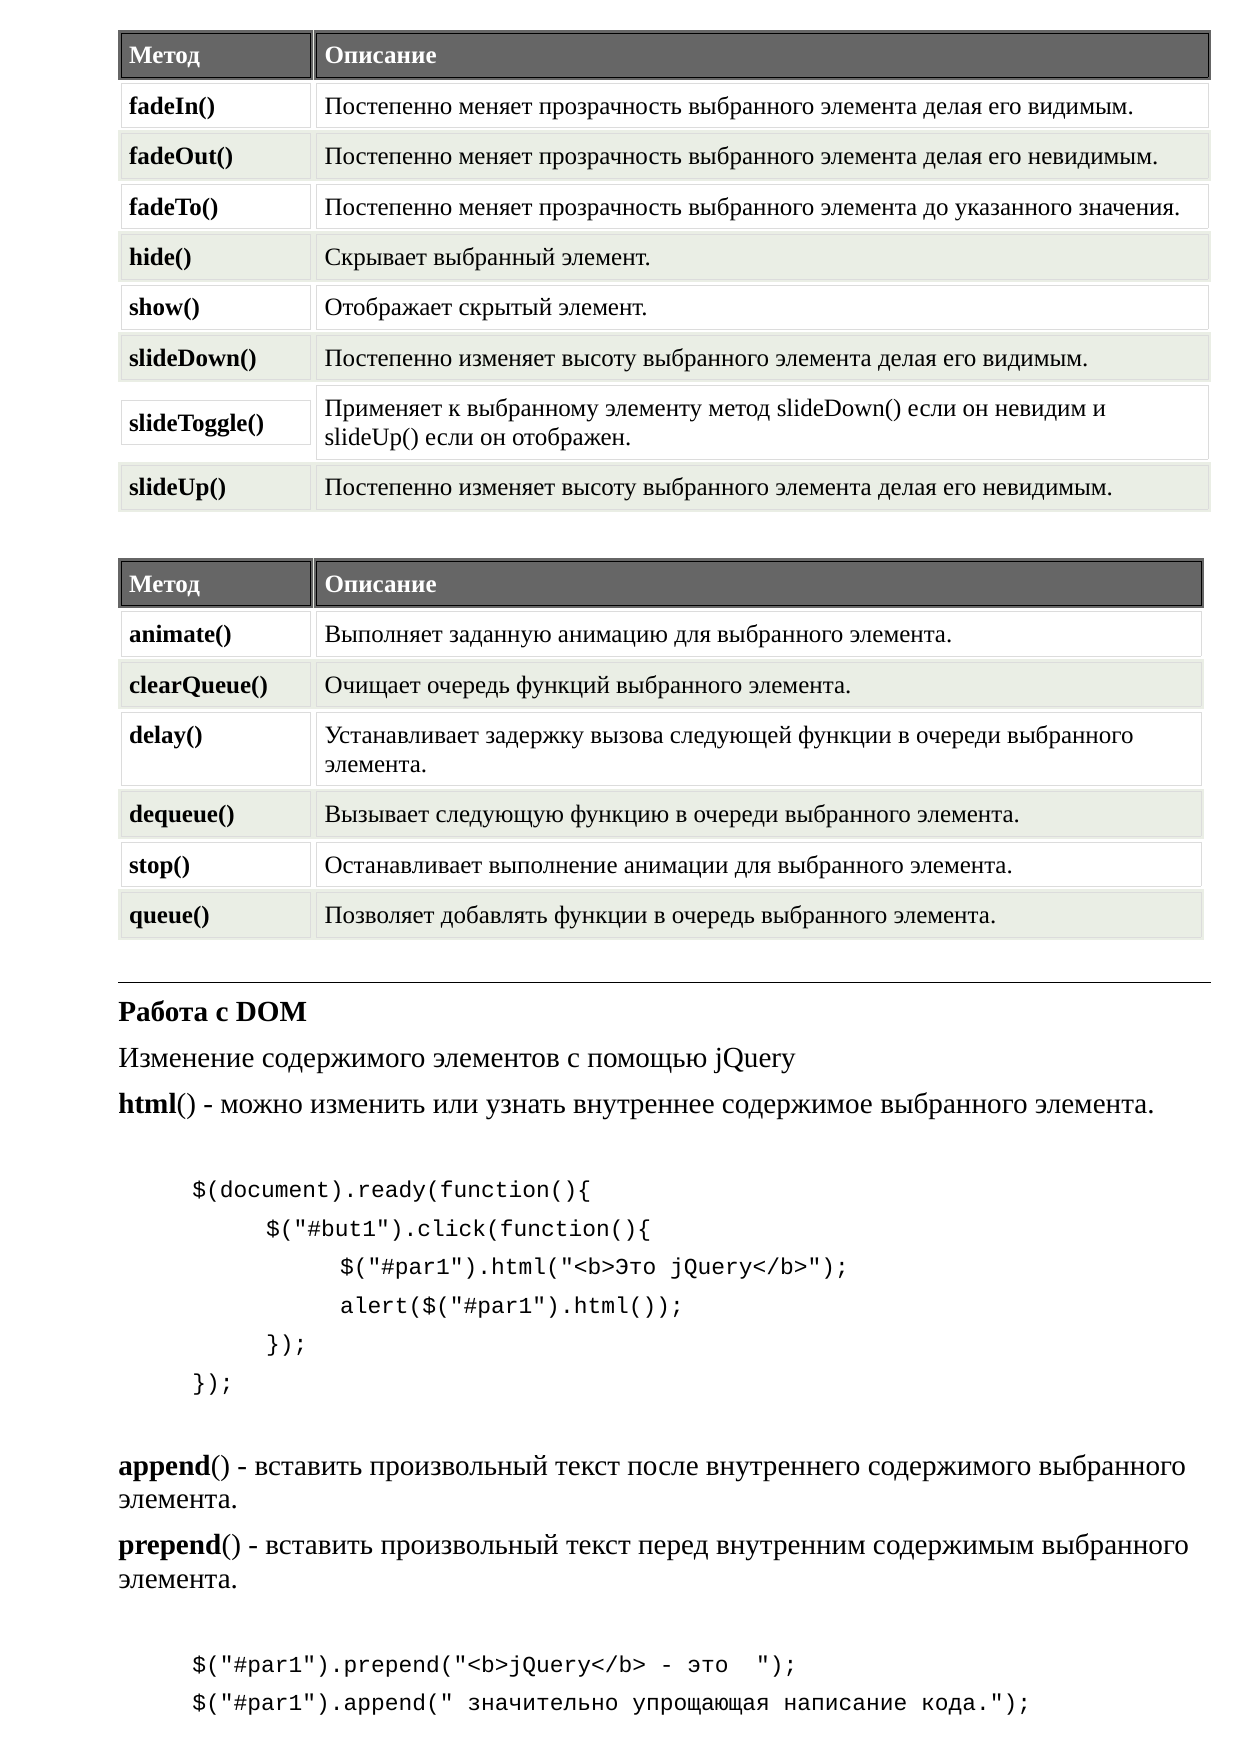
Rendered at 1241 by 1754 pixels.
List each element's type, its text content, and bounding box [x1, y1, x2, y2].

table_cell show() [118, 282, 313, 332]
table_cell delay() [118, 709, 313, 788]
table_cell hide() [118, 231, 313, 282]
table_cell Постепенно изменяет высоту выбранного элемента делая его видимым. [314, 332, 1211, 382]
table_cell animate() [118, 609, 313, 659]
table_cell fadeOut() [118, 130, 313, 181]
table_cell Отображает скрытый элемент. [314, 282, 1211, 332]
table_cell slideDown() [118, 332, 313, 382]
table_cell slideToggle() [118, 383, 313, 462]
text }); [192, 1332, 1211, 1358]
table_cell Вызывает следующую функцию в очереди выбранного элемента. [314, 789, 1204, 839]
table_cell Устанавливает задержку вызова следующей функции в очереди выбранного элемента. [314, 709, 1204, 788]
table_cell Постепенно изменяет высоту выбранного элемента делая его невидимым. [314, 462, 1211, 512]
text Работа с DOM [118, 994, 1211, 1028]
table_cell Постепенно меняет прозрачность выбранного элемента до указанного значения. [314, 181, 1211, 231]
text html() - можно изменить или узнать внутреннее содержимое выбранного элемента. [118, 1087, 1211, 1120]
text }); [192, 1371, 1211, 1397]
text Изменение содержимого элементов с помощью jQuery [118, 1041, 1211, 1074]
text alert($("#par1").html()); [192, 1294, 1211, 1320]
table_cell fadeTo() [118, 181, 313, 231]
table_cell clearQueue() [118, 659, 313, 709]
table_header Метод [118, 558, 313, 608]
text $("#par1").prepend("<b>jQuery</b> - это "); [192, 1653, 1211, 1679]
table_cell Постепенно меняет прозрачность выбранного элемента делая его видимым. [314, 80, 1211, 130]
table_cell stop() [118, 839, 313, 889]
table_cell Останавливает выполнение анимации для выбранного элемента. [314, 839, 1204, 889]
table_cell Позволяет добавлять функции в очередь выбранного элемента. [314, 889, 1204, 940]
table_header Метод [118, 30, 313, 80]
table_cell dequeue() [118, 789, 313, 839]
table_cell queue() [118, 889, 313, 940]
table_cell fadeIn() [118, 80, 313, 130]
table_cell Очищает очередь функций выбранного элемента. [314, 659, 1204, 709]
text prepend() - вставить произвольный текст перед внутренним содержимым выбранного элемента. [118, 1527, 1211, 1594]
text $("#par1").html("<b>Это jQuery</b>"); [192, 1256, 1211, 1282]
table_cell Постепенно меняет прозрачность выбранного элемента делая его невидимым. [314, 130, 1211, 181]
table_cell slideUp() [118, 462, 313, 512]
text $("#par1").append(" значительно упрощающая написание кода."); [192, 1691, 1211, 1717]
table_header Описание [314, 30, 1211, 80]
table_cell Применяет к выбранному элементу метод slideDown() если он невидим и slideUp() если он отображен. [314, 383, 1211, 462]
table_cell Выполняет заданную анимацию для выбранного элемента. [314, 609, 1204, 659]
table_header Описание [314, 558, 1204, 608]
text append() - вставить произвольный текст после внутреннего содержимого выбранного элемента. [118, 1448, 1211, 1515]
text $("#but1").click(function(){ [192, 1217, 1211, 1243]
table_cell Скрывает выбранный элемент. [314, 231, 1211, 282]
text $(document).ready(function(){ [192, 1179, 1211, 1205]
